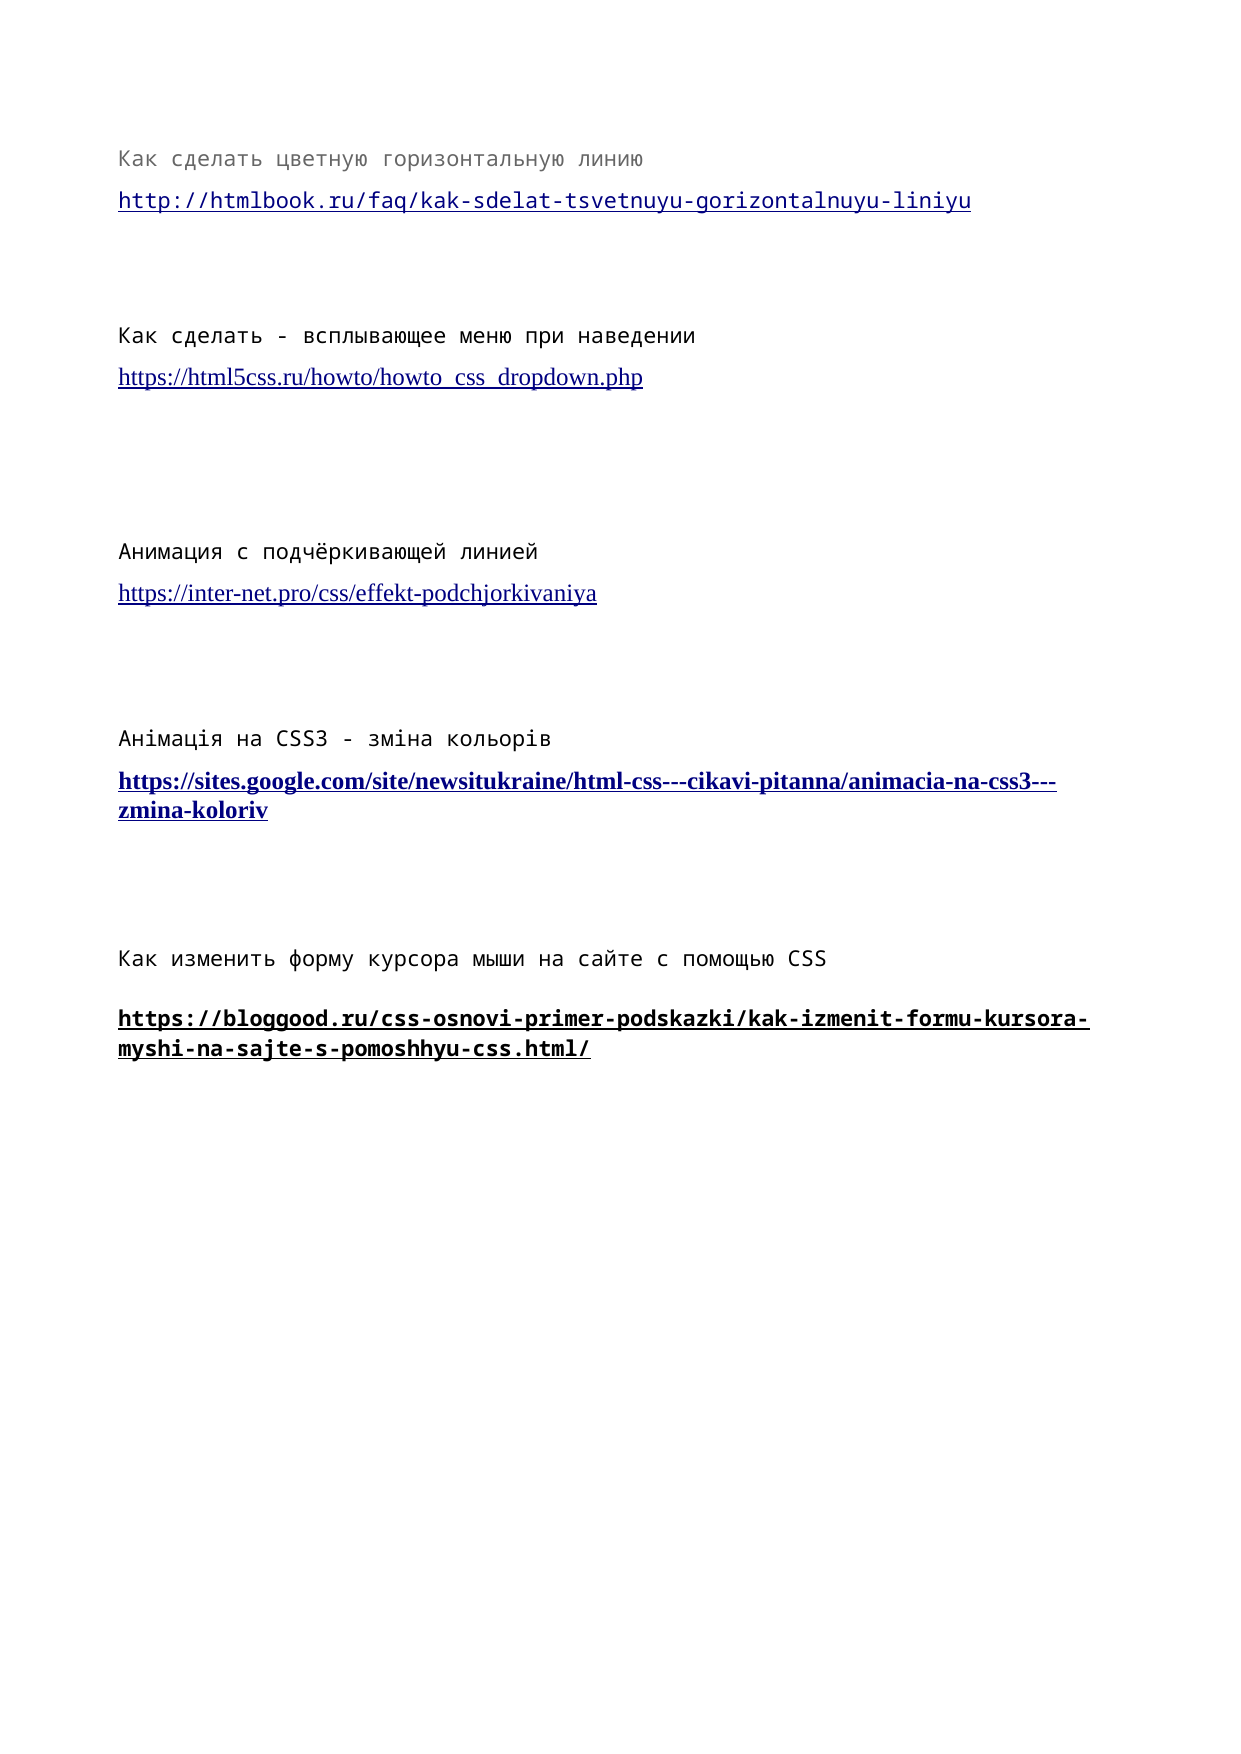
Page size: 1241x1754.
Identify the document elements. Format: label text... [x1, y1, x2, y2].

subtitle Анимация с подчёркивающей линией [118, 536, 1122, 566]
subtitle Анімація на CSS3 - зміна кольорів [118, 723, 1122, 752]
text Как изменить форму курсора мыши на сайте с помощью CSS [118, 943, 1122, 973]
text https://sites.google.com/site/newsitukraine/html-css---cikavi-pitanna/animacia-na-css3---zmina-koloriv [118, 765, 1122, 824]
subtitle Как сделать - всплывающее меню при наведении [118, 320, 1122, 350]
text http://htmlbook.ru/faq/kak-sdelat-tsvetnuyu-gorizontalnuyu-liniyu [118, 185, 1122, 215]
text https://inter-net.pro/css/effekt-podchjorkivaniya [118, 578, 1122, 608]
subtitle Как сделать цветную горизонтальную линию [118, 143, 1122, 173]
text https://bloggood.ru/css-osnovi-primer-podskazki/kak-izmenit-formu-kursora-myshi-na-sajte-s-pomoshhyu-css.html/ [118, 1003, 1122, 1062]
text https://html5css.ru/howto/howto_css_dropdown.php [118, 362, 1122, 392]
